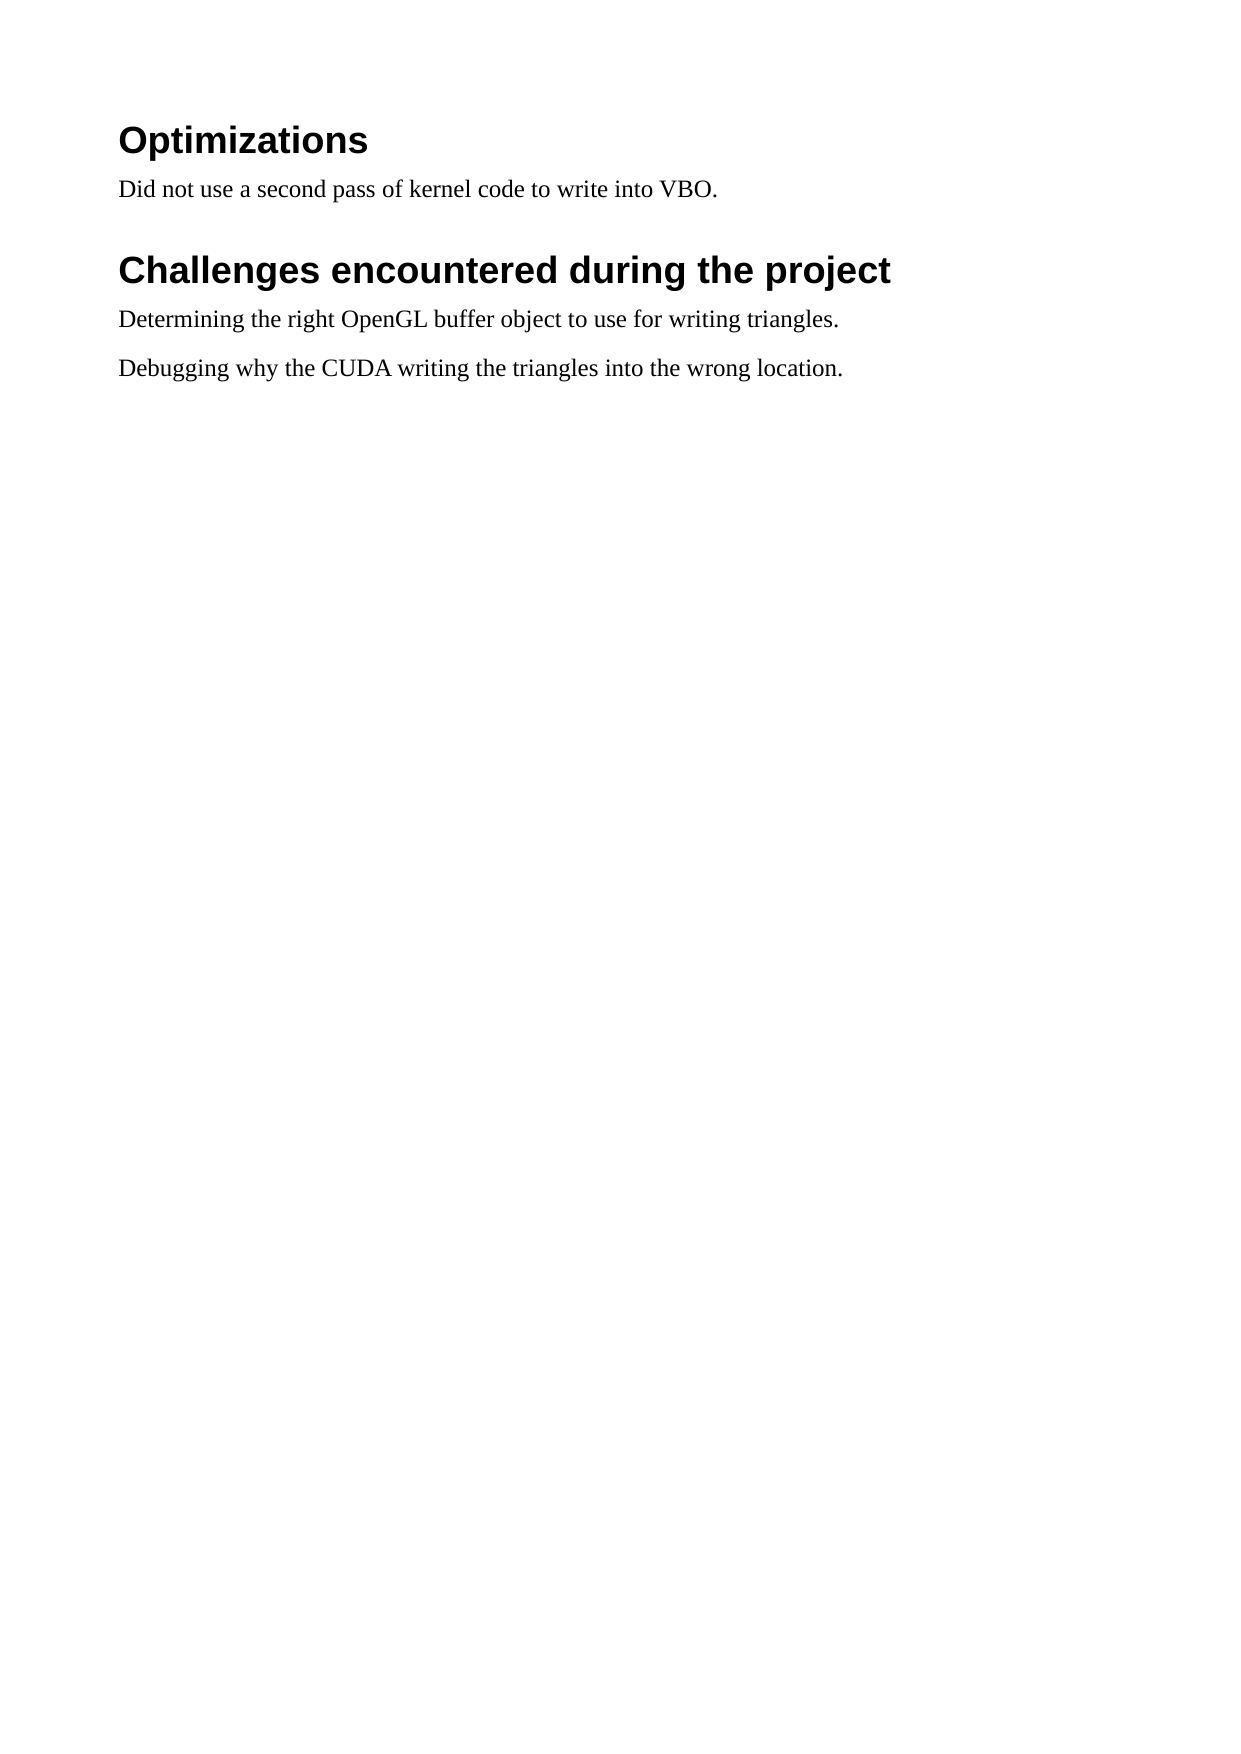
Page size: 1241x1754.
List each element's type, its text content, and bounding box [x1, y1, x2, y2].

text Determining the right OpenGL buffer object to use for writing triangles. [118, 304, 1122, 333]
text Did not use a second pass of kernel code to write into VBO. [118, 174, 1122, 203]
subtitle Challenges encountered during the project [118, 248, 1122, 292]
subtitle Optimizations [118, 118, 1122, 162]
text Debugging why the CUDA writing the triangles into the wrong location. [118, 353, 1122, 382]
